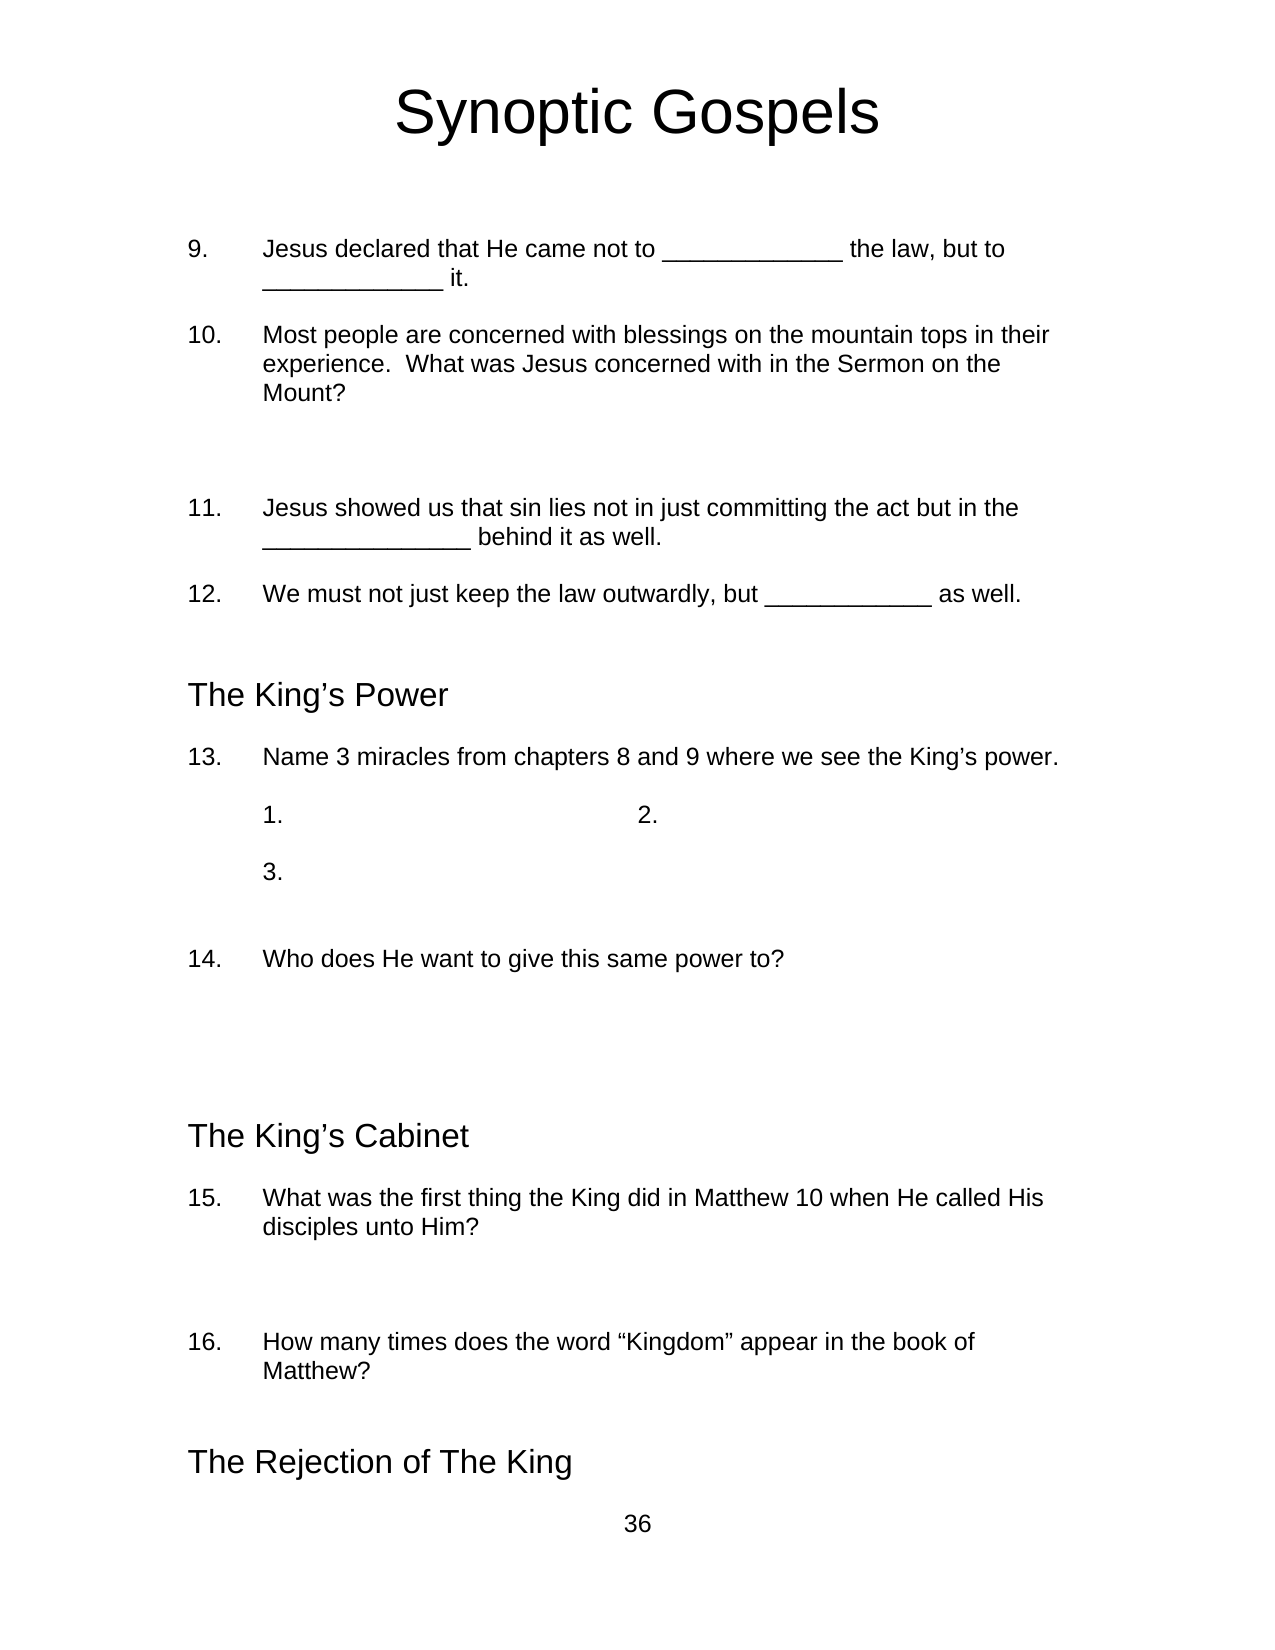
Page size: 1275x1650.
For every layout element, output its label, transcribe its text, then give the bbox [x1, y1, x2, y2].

text _____________ it. [187, 263, 1087, 292]
text Mount? [187, 378, 1087, 407]
text 10. Most people are concerned with blessings on the mountain tops in their [187, 321, 1087, 349]
text 14. Who does He want to give this same power to? [187, 944, 1087, 972]
text disciples unto Him? [187, 1212, 1087, 1241]
text 12. We must not just keep the law outwardly, but ____________ as well. [187, 579, 1087, 608]
text 11. Jesus showed us that sin lies not in just committing the act but in the [187, 493, 1087, 522]
text 15. What was the first thing the King did in Matthew 10 when He called His [187, 1183, 1087, 1212]
text The King’s Power [187, 675, 1087, 714]
text 9. Jesus declared that He came not to _____________ the law, but to [187, 234, 1087, 263]
text 3. [187, 857, 1087, 886]
text _______________ behind it as well. [187, 522, 1087, 551]
text 13. Name 3 miracles from chapters 8 and 9 where we see the King’s power. [187, 742, 1087, 771]
text experience. What was Jesus concerned with in the Sermon on the [187, 349, 1087, 378]
text 1. 2. [187, 800, 1087, 829]
text The King’s Cabinet [187, 1116, 1087, 1154]
text The Rejection of The King [187, 1442, 1087, 1481]
text Matthew? [187, 1356, 1087, 1384]
text 16. How many times does the word “Kingdom” appear in the book of [187, 1327, 1087, 1356]
